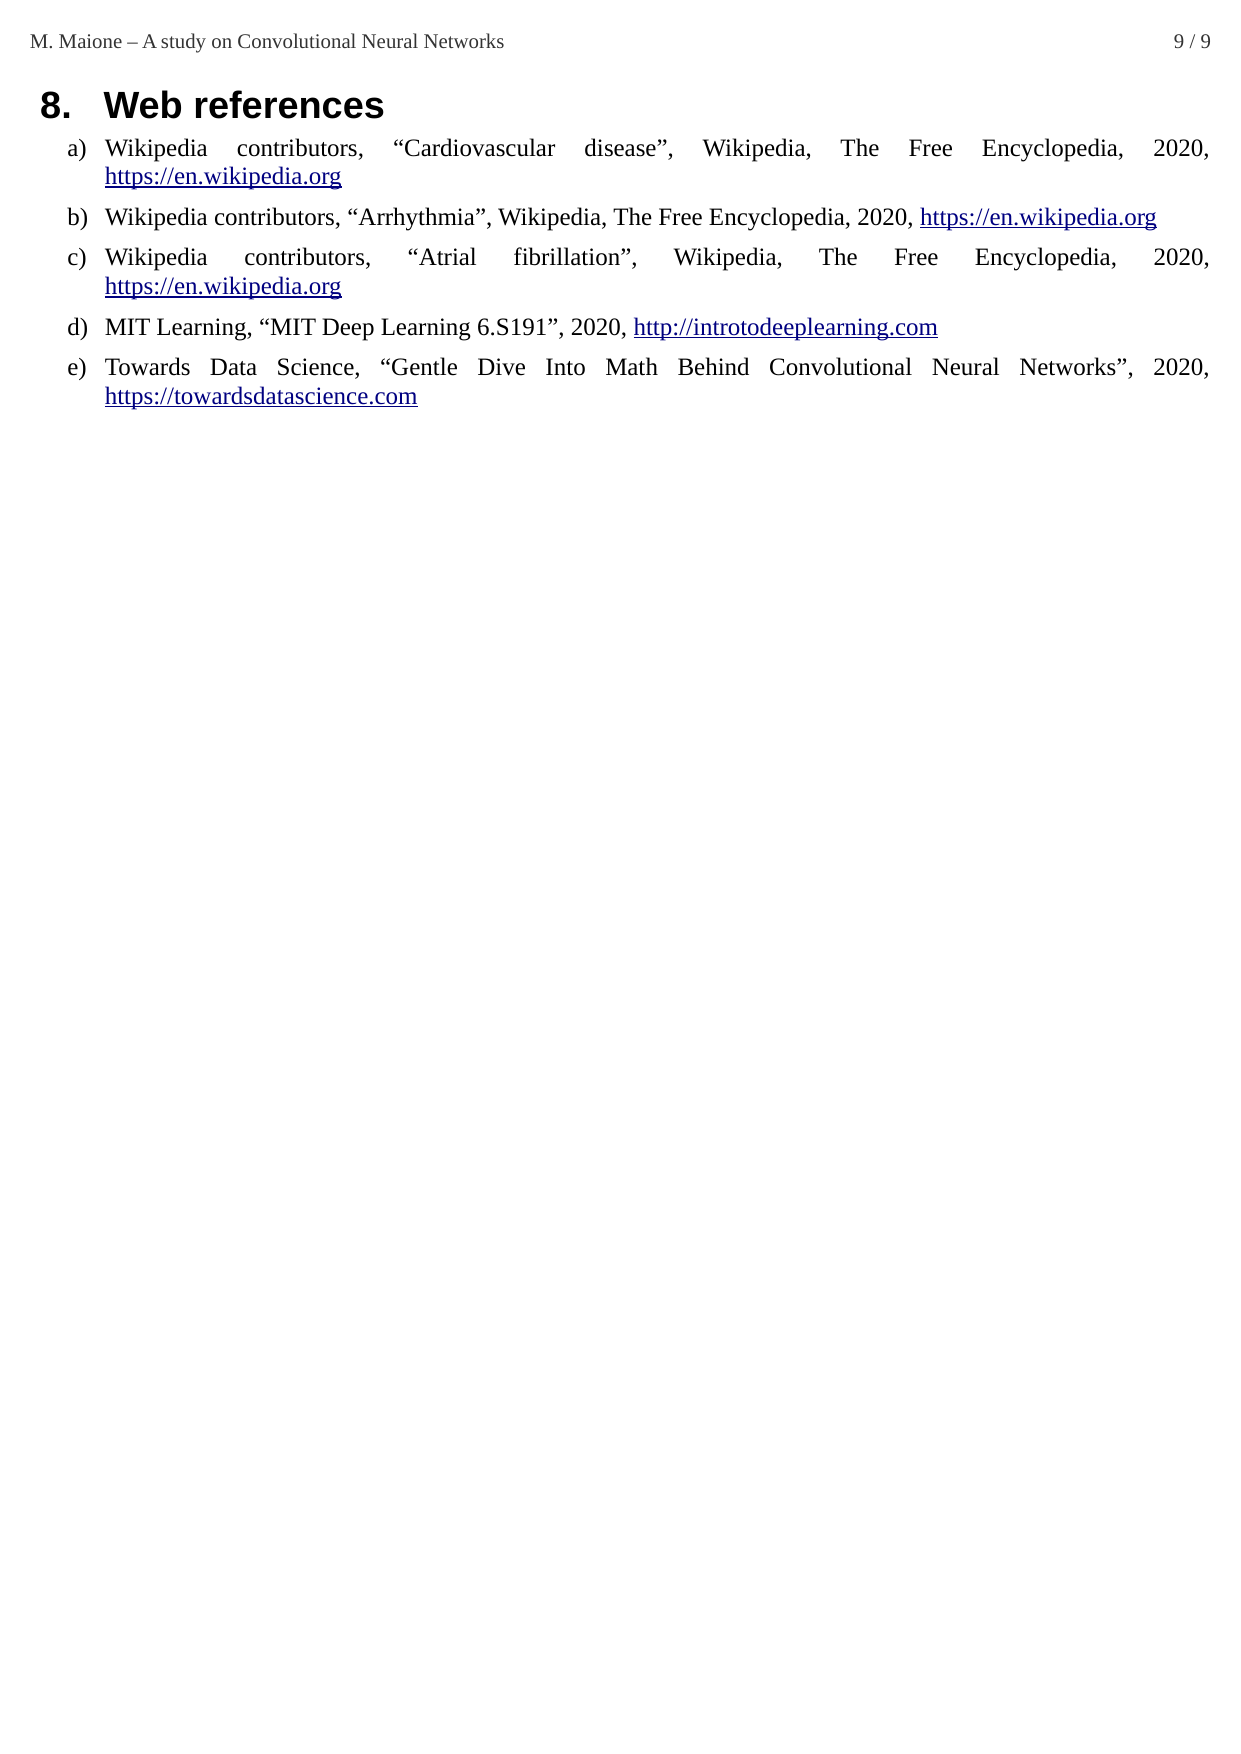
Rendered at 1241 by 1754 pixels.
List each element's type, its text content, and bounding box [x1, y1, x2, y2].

list Wikipedia contributors, “Atrial fibrillation”, Wikipedia, The Free Encyclopedia, 2020, https://en.wikipedia.org [67, 242, 1211, 300]
list Towards Data Science, “Gentle Dive Into Math Behind Convolutional Neural Networks”, 2020, https://towardsdatascience.com [67, 352, 1211, 410]
list Wikipedia contributors, “Arrhythmia”, Wikipedia, The Free Encyclopedia, 2020, https://en.wikipedia.org [67, 202, 1211, 231]
subtitle Web references [29, 83, 1211, 127]
list Wikipedia contributors, “Cardiovascular disease”, Wikipedia, The Free Encyclopedia, 2020, https://en.wikipedia.org [67, 133, 1211, 190]
list MIT Learning, “MIT Deep Learning 6.S191”, 2020, http://introtodeeplearning.com [67, 312, 1211, 340]
